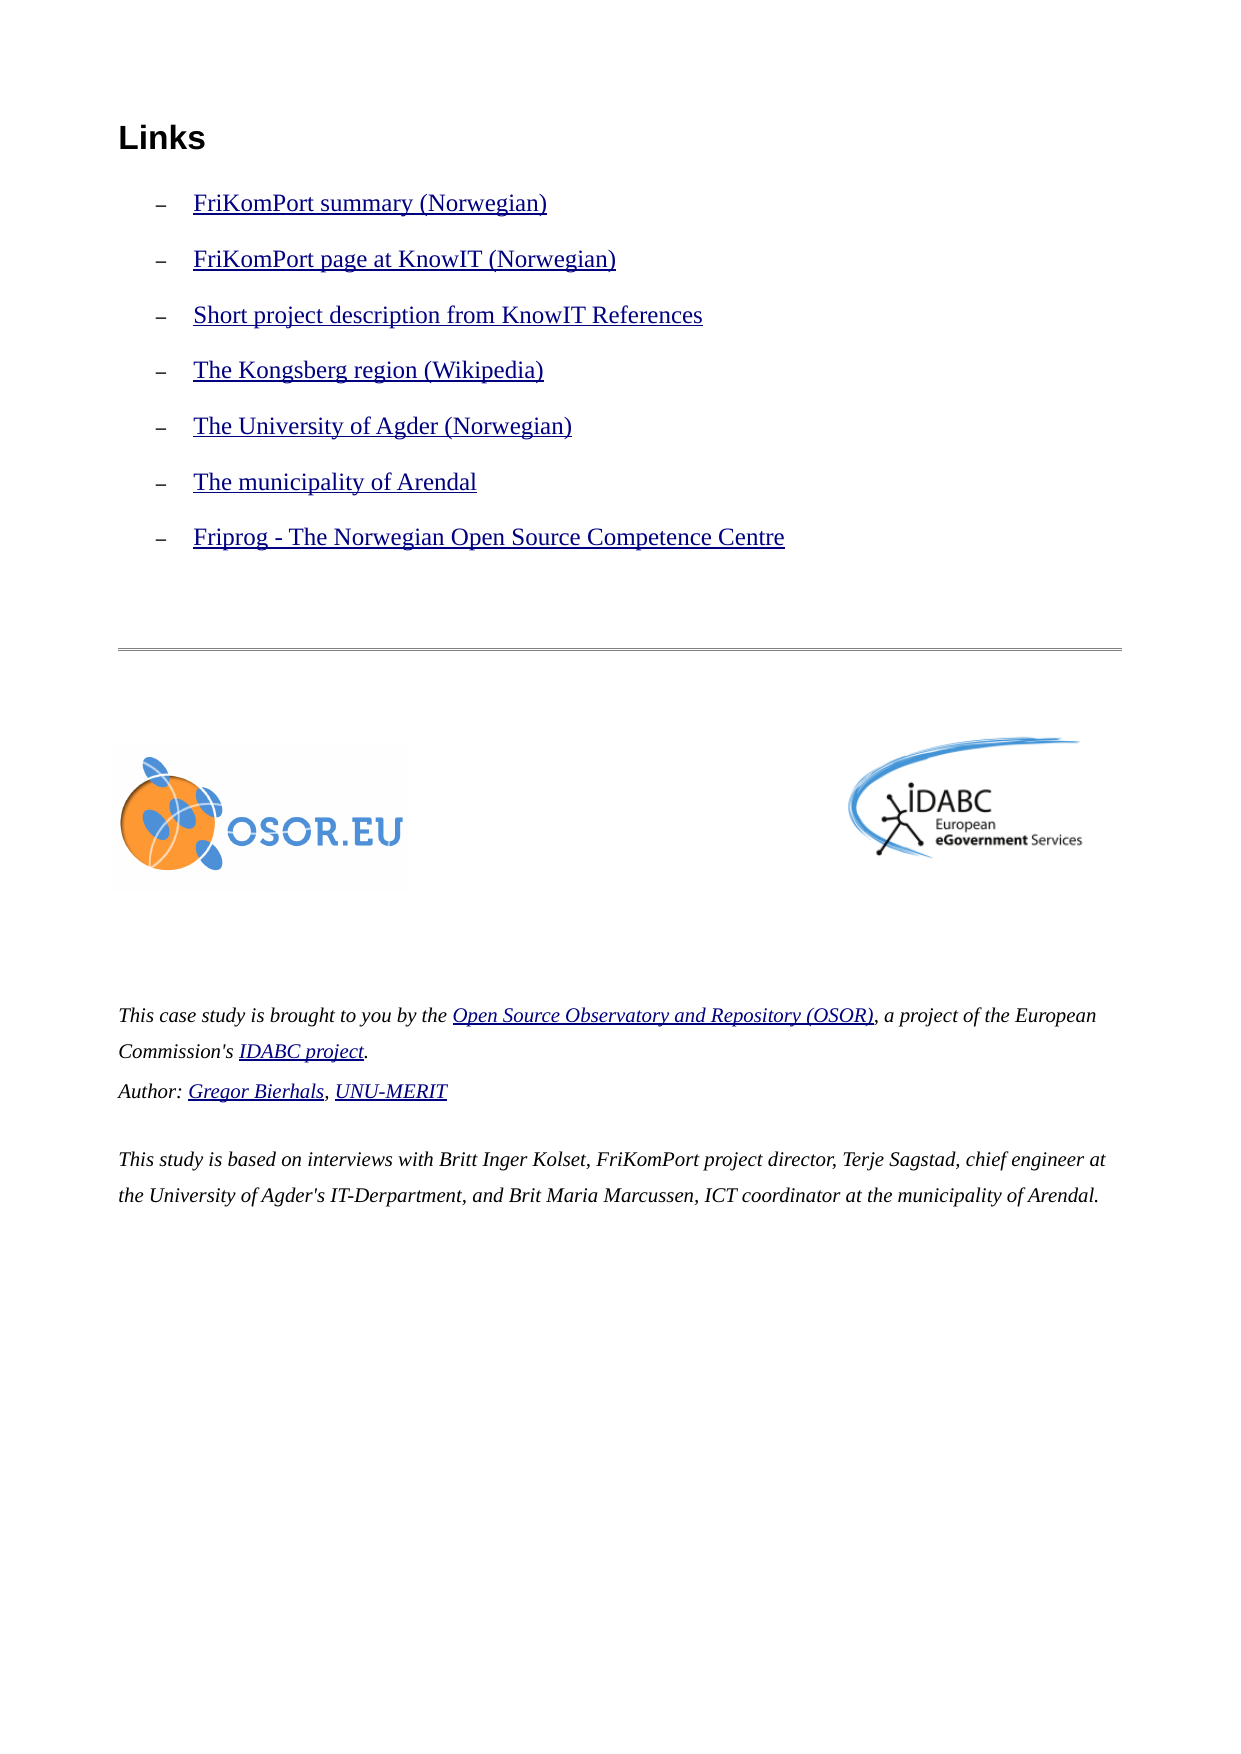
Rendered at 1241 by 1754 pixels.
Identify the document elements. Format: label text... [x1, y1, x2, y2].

text Author: Gregor Bierhals, UNU-MERIT [118, 1075, 1122, 1103]
list FriKomPort page at KnowIT (Norwegian) [156, 244, 1122, 273]
picture [827, 711, 1119, 883]
list Short project description from KnowIT References [156, 300, 1122, 328]
list The municipality of Arendal [156, 467, 1122, 495]
text This case study is brought to you by the Open Source Observatory and Repository (OSOR), a project of the European Commission's IDABC project. [118, 1003, 1122, 1063]
list FriKomPort summary (Norwegian) [156, 188, 1122, 217]
list The University of Agder (Norwegian) [156, 411, 1122, 440]
list The Kongsberg region (Wikipedia) [156, 355, 1122, 384]
text This study is based on interviews with Britt Inger Kolset, FriKomPort project director, Terje Sagstad, chief engineer at the University of Agder's IT-Derpartment, and Brit Maria Marcussen, ICT coordinator at the municipality of Arendal. [118, 1147, 1122, 1207]
subtitle Links [118, 118, 1122, 157]
list Friprog - The Norwegian Open Source Competence Centre [156, 522, 1122, 551]
picture [109, 744, 411, 892]
